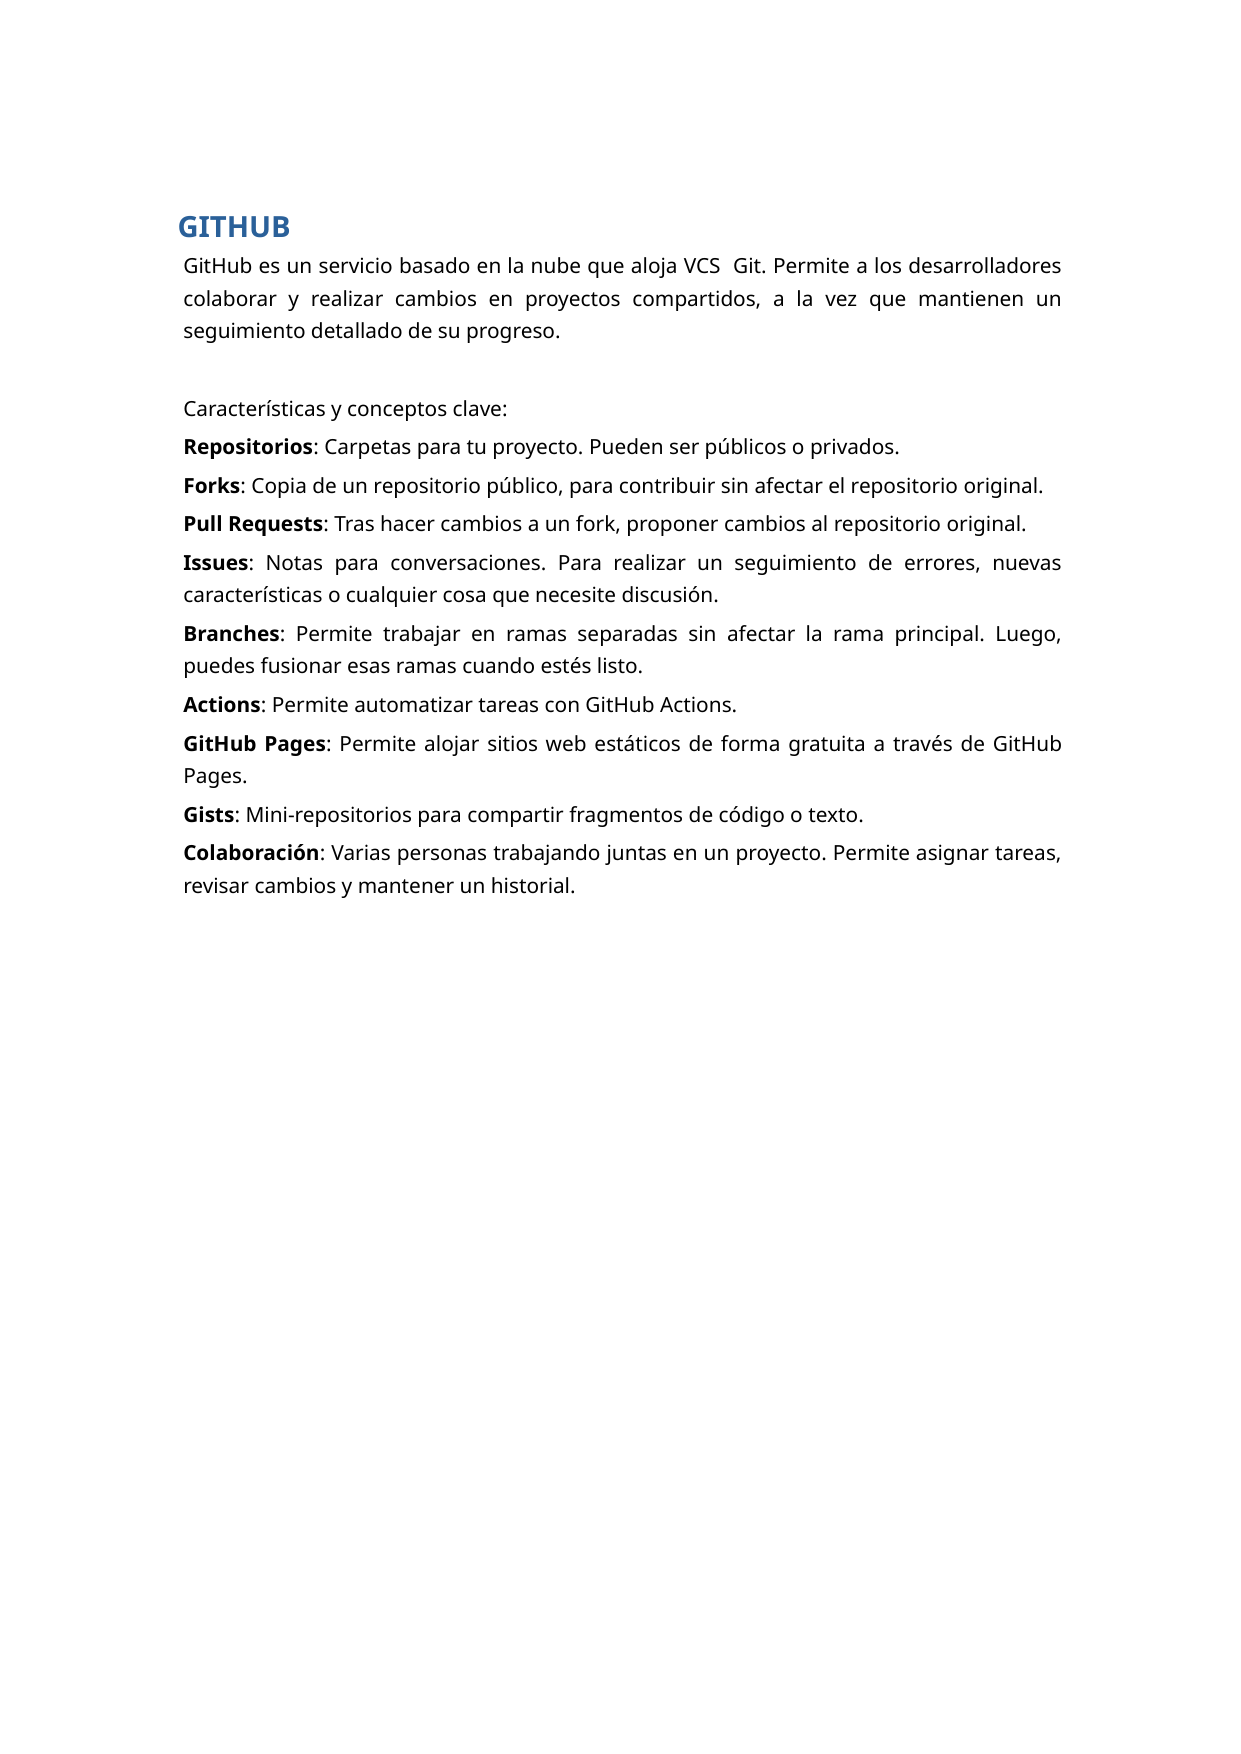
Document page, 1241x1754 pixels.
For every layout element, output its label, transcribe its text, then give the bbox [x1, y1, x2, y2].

text Colaboración: Varias personas trabajando juntas en un proyecto. Permite asignar tareas, revisar cambios y mantener un historial. [183, 838, 1063, 899]
text Forks: Copia de un repositorio público, para contribuir sin afectar el repositorio original. [183, 471, 1063, 499]
text Repositorios: Carpetas para tu proyecto. Pueden ser públicos o privados. [183, 432, 1063, 461]
text GitHub es un servicio basado en la nube que aloja VCS Git. Permite a los desarrolladores colaborar y realizar cambios en proyectos compartidos, a la vez que mantienen un seguimiento detallado de su progreso. [183, 251, 1063, 345]
text Características y conceptos clave: [183, 394, 1063, 422]
text Gists: Mini-repositorios para compartir fragmentos de código o texto. [183, 800, 1063, 828]
text Branches: Permite trabajar en ramas separadas sin afectar la rama principal. Luego, puedes fusionar esas ramas cuando estés listo. [183, 619, 1063, 680]
text Issues: Notas para conversaciones. Para realizar un seguimiento de errores, nuevas características o cualquier cosa que necesite discusión. [183, 548, 1063, 609]
text Actions: Permite automatizar tareas con GitHub Actions. [183, 690, 1063, 719]
text Pull Requests: Tras hacer cambios a un fork, proponer cambios al repositorio original. [183, 509, 1063, 538]
text GitHub Pages: Permite alojar sitios web estáticos de forma gratuita a través de GitHub Pages. [183, 729, 1063, 790]
subtitle GITHUB [177, 206, 1063, 246]
